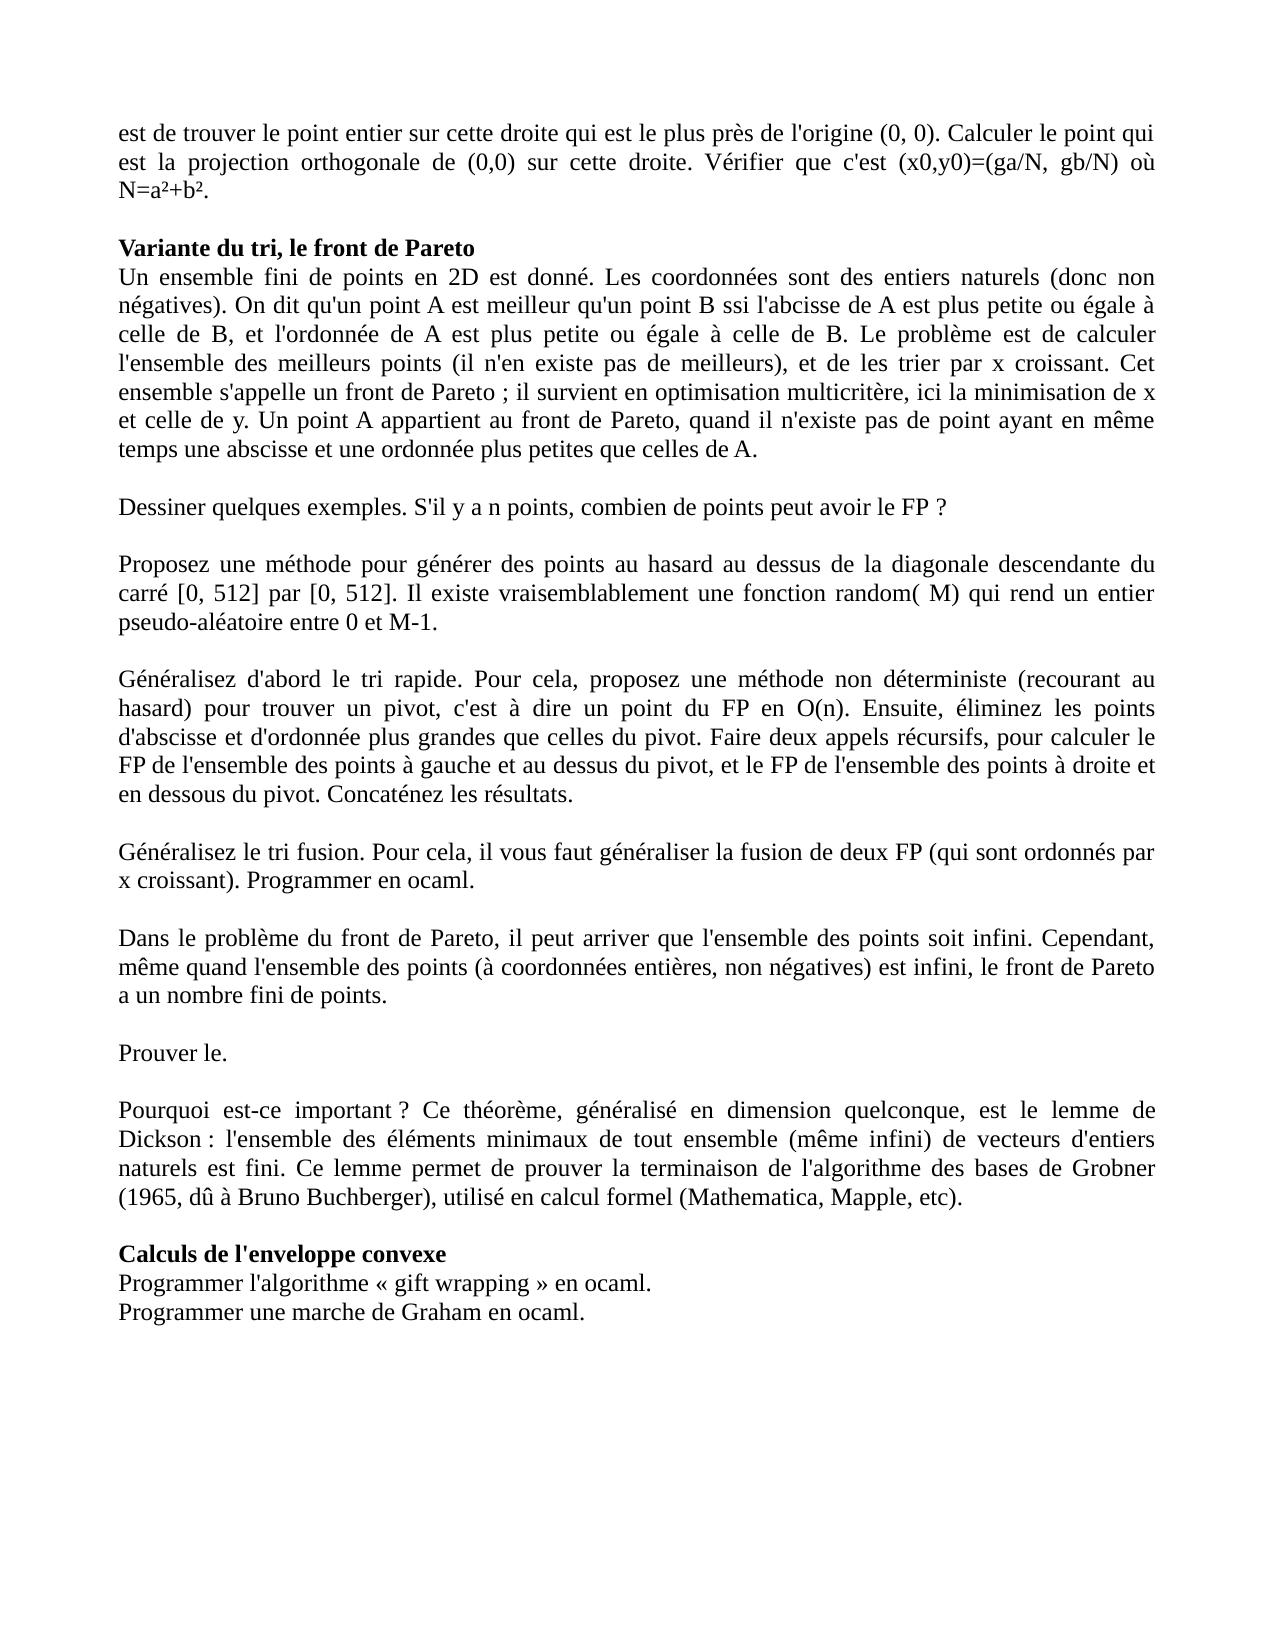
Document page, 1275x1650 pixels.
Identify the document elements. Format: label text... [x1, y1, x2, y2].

text Généralisez le tri fusion. Pour cela, il vous faut généraliser la fusion de deux FP (qui sont ordonnés par x croissant). Programmer en ocaml. [118, 837, 1157, 894]
text Programmer une marche de Graham en ocaml. [118, 1297, 1157, 1326]
text est de trouver le point entier sur cette droite qui est le plus près de l'origine (0, 0). Calculer le point qui est la projection orthogonale de (0,0) sur cette droite. Vérifier que c'est (x0,y0)=(ga/N, gb/N) où N=a²+b². [118, 118, 1157, 204]
text Proposez une méthode pour générer des points au hasard au dessus de la diagonale descendante du carré [0, 512] par [0, 512]. Il existe vraisemblablement une fonction random( M) qui rend un entier pseudo-aléatoire entre 0 et M-1. [118, 549, 1157, 636]
text Calculs de l'enveloppe convexe [118, 1239, 1157, 1268]
text Généralisez d'abord le tri rapide. Pour cela, proposez une méthode non déterministe (recourant au hasard) pour trouver un pivot, c'est à dire un point du FP en O(n). Ensuite, éliminez les points d'abscisse et d'ordonnée plus grandes que celles du pivot. Faire deux appels récursifs, pour calculer le FP de l'ensemble des points à gauche et au dessus du pivot, et le FP de l'ensemble des points à droite et en dessous du pivot. Concaténez les résultats. [118, 664, 1157, 808]
text Un ensemble fini de points en 2D est donné. Les coordonnées sont des entiers naturels (donc non négatives). On dit qu'un point A est meilleur qu'un point B ssi l'abcisse de A est plus petite ou égale à celle de B, et l'ordonnée de A est plus petite ou égale à celle de B. Le problème est de calculer l'ensemble des meilleurs points (il n'en existe pas de meilleurs), et de les trier par x croissant. Cet ensemble s'appelle un front de Pareto ; il survient en optimisation multicritère, ici la minimisation de x et celle de y. Un point A appartient au front de Pareto, quand il n'existe pas de point ayant en même temps une abscisse et une ordonnée plus petites que celles de A. [118, 262, 1157, 463]
text Dessiner quelques exemples. S'il y a n points, combien de points peut avoir le FP ? [118, 492, 1157, 521]
text Programmer l'algorithme « gift wrapping » en ocaml. [118, 1268, 1157, 1297]
text Pourquoi est-ce important ? Ce théorème, généralisé en dimension quelconque, est le lemme de Dickson : l'ensemble des éléments minimaux de tout ensemble (même infini) de vecteurs d'entiers naturels est fini. Ce lemme permet de prouver la terminaison de l'algorithme des bases de Grobner (1965, dû à Bruno Buchberger), utilisé en calcul formel (Mathematica, Mapple, etc). [118, 1096, 1157, 1211]
text Variante du tri, le front de Pareto [118, 233, 1157, 262]
text Prouver le. [118, 1038, 1157, 1067]
text Dans le problème du front de Pareto, il peut arriver que l'ensemble des points soit infini. Cependant, même quand l'ensemble des points (à coordonnées entières, non négatives) est infini, le front de Pareto a un nombre fini de points. [118, 923, 1157, 1009]
